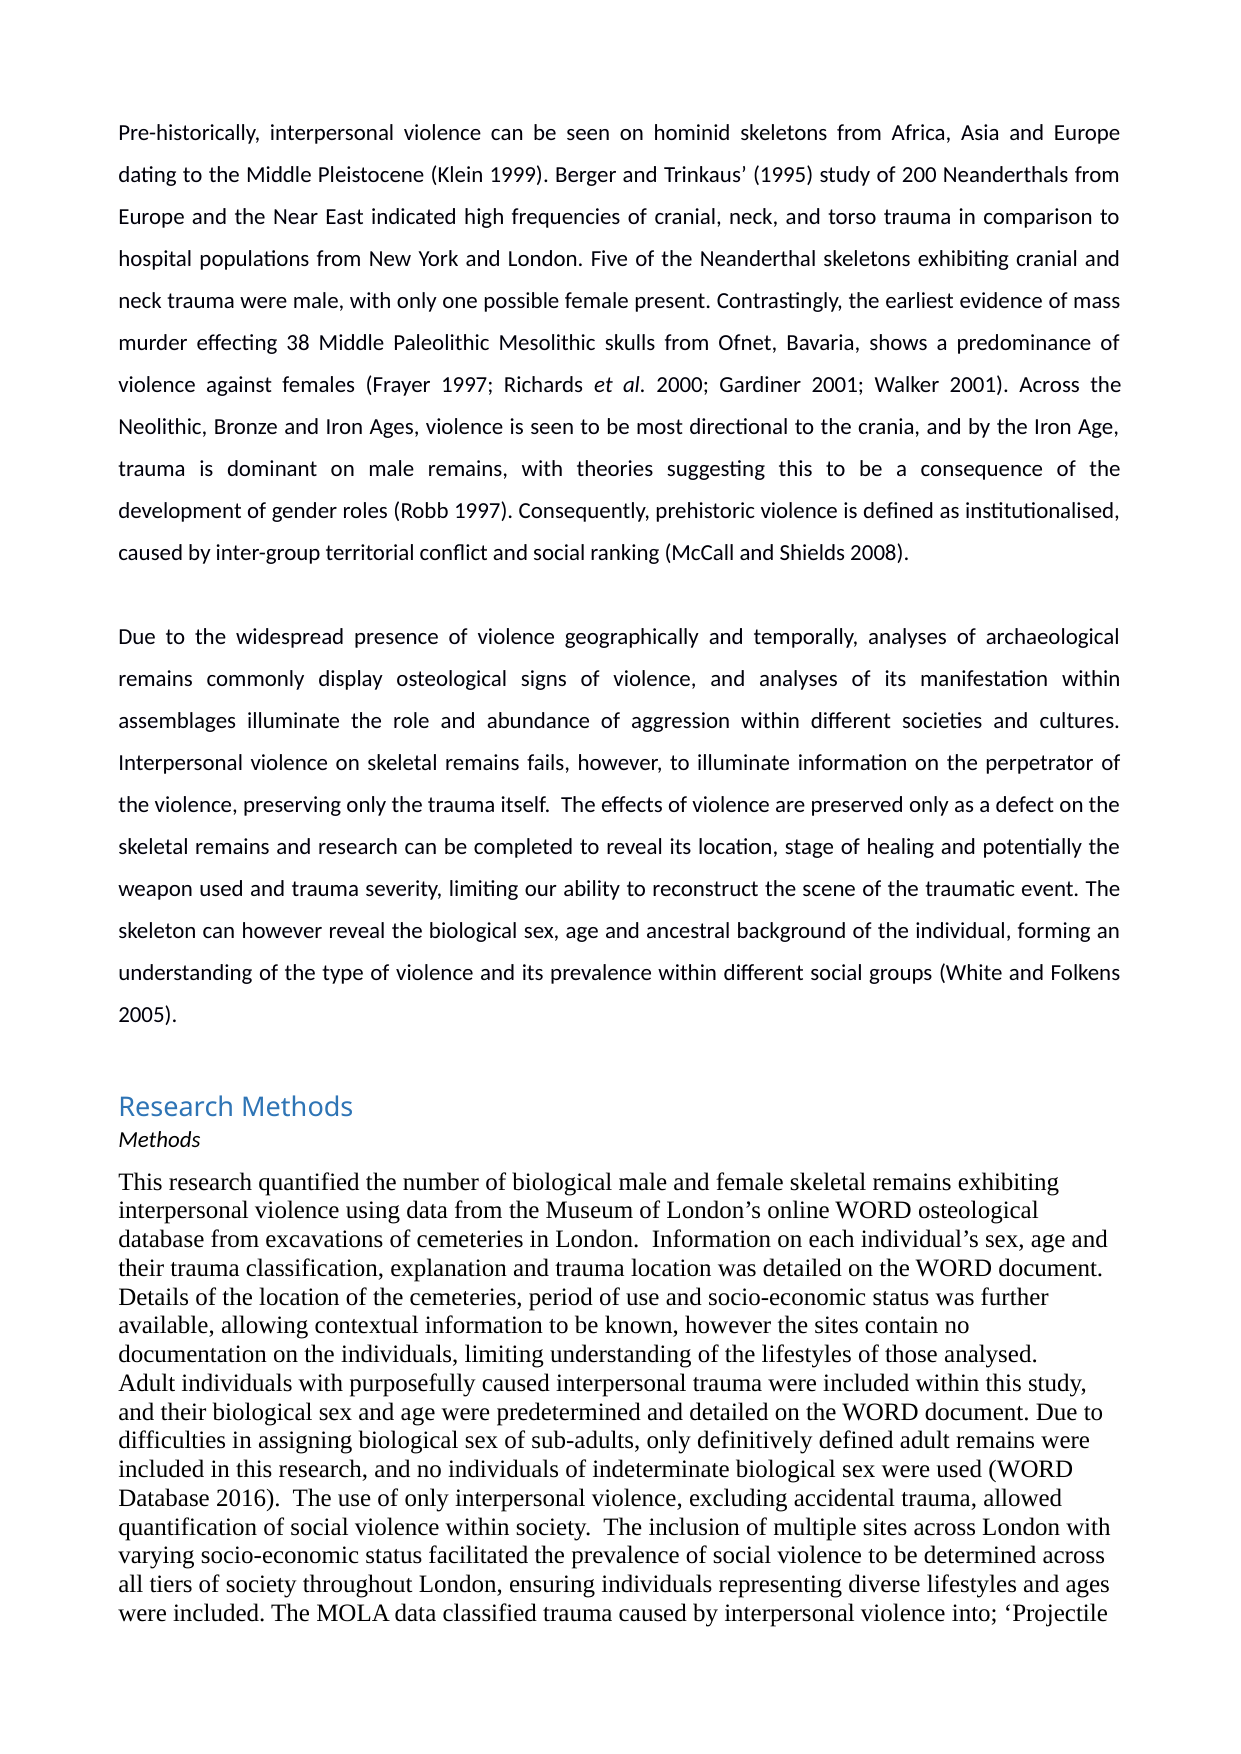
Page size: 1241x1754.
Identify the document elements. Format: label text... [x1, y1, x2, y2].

text Pre-historically, interpersonal violence can be seen on hominid skeletons from Africa, Asia and Europe dating to the Middle Pleistocene (Klein 1999). Berger and Trinkaus’ (1995) study of 200 Neanderthals from Europe and the Near East indicated high frequencies of cranial, neck, and torso trauma in comparison to hospital populations from New York and London. Five of the Neanderthal skeletons exhibiting cranial and neck trauma were male, with only one possible female present. Contrastingly, the earliest evidence of mass murder effecting 38 Middle Paleolithic Mesolithic skulls from Ofnet, Bavaria, shows a predominance of violence against females (Frayer 1997; Richards et al. 2000; Gardiner 2001; Walker 2001). Across the Neolithic, Bronze and Iron Ages, violence is seen to be most directional to the crania, and by the Iron Age, trauma is dominant on male remains, with theories suggesting this to be a consequence of the development of gender roles (Robb 1997). Consequently, prehistoric violence is defined as institutionalised, caused by inter-group territorial conflict and social ranking (McCall and Shields 2008). [118, 118, 1122, 566]
text Adult individuals with purposefully caused interpersonal trauma were included within this study, and their biological sex and age were predetermined and detailed on the WORD document. Due to difficulties in assigning biological sex of sub-adults, only definitively defined adult remains were included in this research, and no individuals of indeterminate biological sex were used (WORD Database 2016). The use of only interpersonal violence, excluding accidental trauma, allowed quantification of social violence within society. The inclusion of multiple sites across London with varying socio-economic status facilitated the prevalence of social violence to be determined across all tiers of society throughout London, ensuring individuals representing diverse lifestyles and ages were included. The MOLA data classified trauma caused by interpersonal violence into; ‘Projectile [118, 1368, 1122, 1627]
text Due to the widespread presence of violence geographically and temporally, analyses of archaeological remains commonly display osteological signs of violence, and analyses of its manifestation within assemblages illuminate the role and abundance of aggression within different societies and cultures. Interpersonal violence on skeletal remains fails, however, to illuminate information on the perpetrator of the violence, preserving only the trauma itself. The effects of violence are preserved only as a defect on the skeletal remains and research can be completed to reveal its location, stage of healing and potentially the weapon used and trauma severity, limiting our ability to reconstruct the scene of the traumatic event. The skeleton can however reveal the biological sex, age and ancestral background of the individual, forming an understanding of the type of violence and its prevalence within different social groups (White and Folkens 2005). [118, 622, 1122, 1028]
text This research quantified the number of biological male and female skeletal remains exhibiting interpersonal violence using data from the Museum of London’s online WORD osteological database from excavations of cemeteries in London. Information on each individual’s sex, age and their trauma classification, explanation and trauma location was detailed on the WORD document. Details of the location of the cemeteries, period of use and socio-economic status was further available, allowing contextual information to be known, however the sites contain no documentation on the individuals, limiting understanding of the lifestyles of those analysed. [118, 1167, 1122, 1368]
subtitle Research Methods [118, 1088, 1122, 1125]
text Methods [118, 1125, 1122, 1153]
